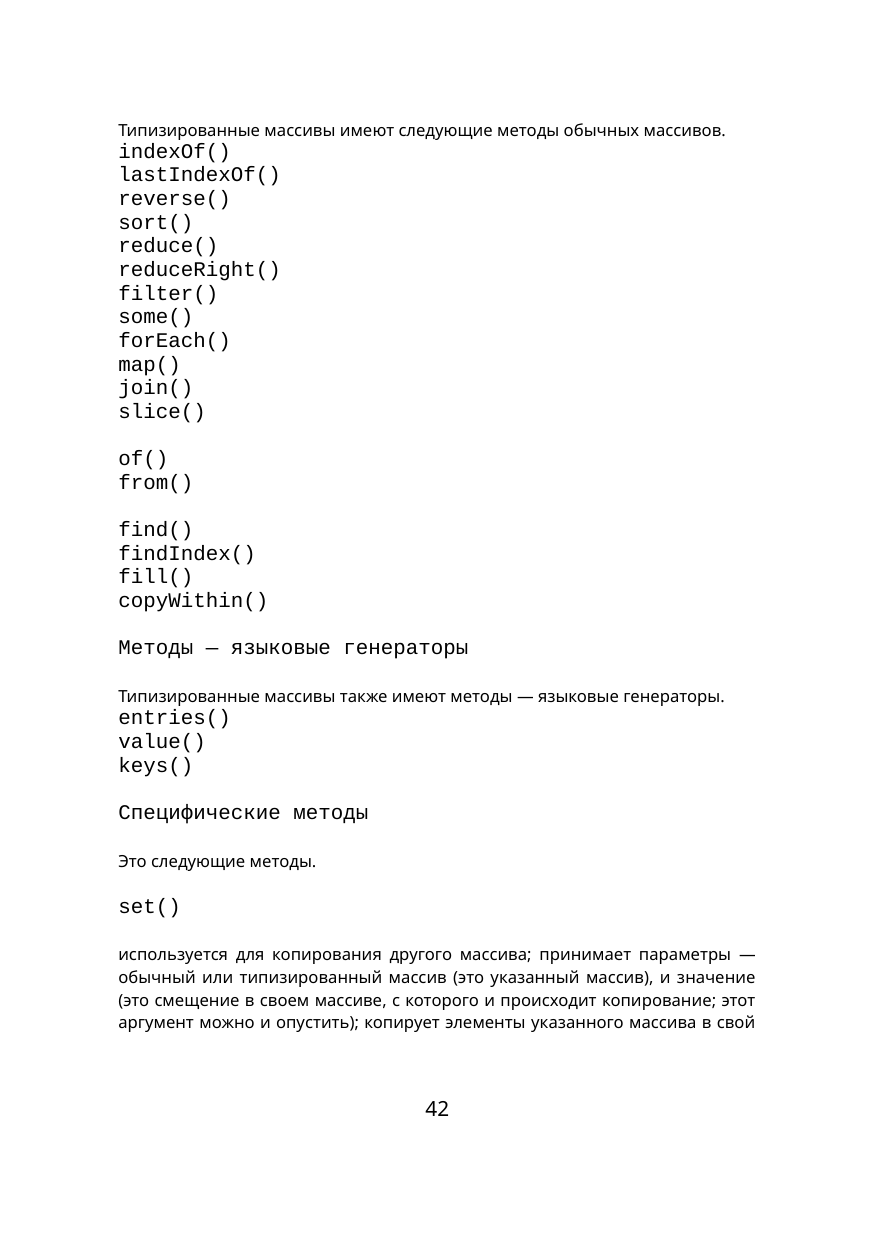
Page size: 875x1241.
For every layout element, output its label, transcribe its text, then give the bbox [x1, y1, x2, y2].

text value() [118, 731, 756, 755]
text join() [118, 377, 756, 401]
text используется для копирования другого массива; принимает параметры — обычный или типизированный массив (это указанный массив), и значение (это смещение в своем массиве, с которого и происходит копирование; этот аргумент можно и опустить); копирует элементы указанного массива в свой [118, 943, 756, 1034]
text reduce() [118, 235, 756, 259]
text entries() [118, 707, 756, 731]
text find() [118, 519, 756, 543]
text forEach() [118, 330, 756, 354]
text indexOf() [118, 141, 756, 164]
text Методы — языковые генераторы [118, 637, 756, 661]
text Типизированные массивы также имеют методы — языковые генераторы. [118, 685, 756, 707]
text reverse() [118, 188, 756, 212]
text reduceRight() [118, 259, 756, 283]
text some() [118, 306, 756, 330]
text Специфические методы [118, 802, 756, 826]
text lastIndexOf() [118, 164, 756, 188]
text from() [118, 472, 756, 496]
text copyWithin() [118, 590, 756, 614]
text Типизированные массивы имеют следующие методы обычных массивов. [118, 118, 756, 141]
text set() [118, 896, 756, 919]
text slice() [118, 401, 756, 424]
text Это следующие методы. [118, 849, 756, 872]
text fill() [118, 566, 756, 590]
text of() [118, 448, 756, 472]
text sort() [118, 212, 756, 235]
text keys() [118, 755, 756, 778]
text filter() [118, 283, 756, 306]
text findIndex() [118, 543, 756, 566]
text map() [118, 354, 756, 377]
